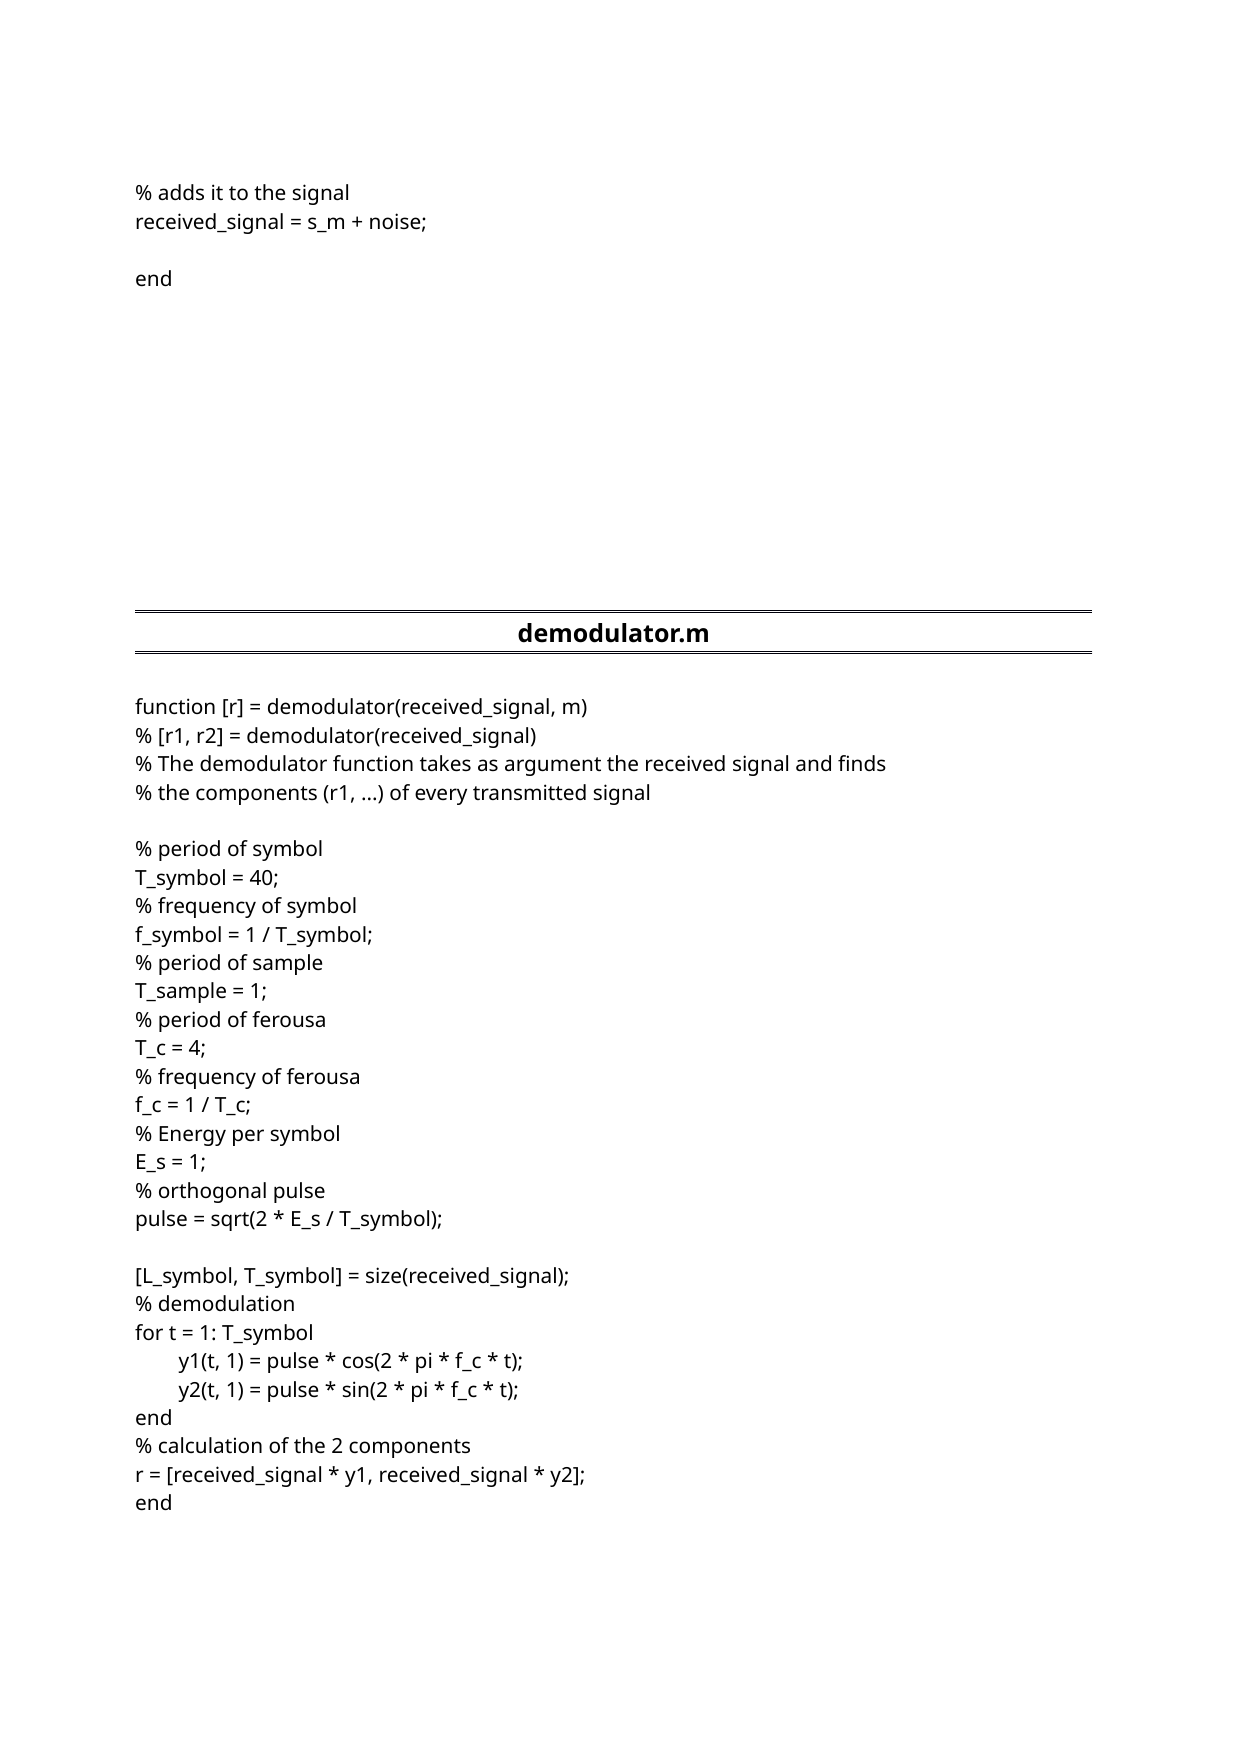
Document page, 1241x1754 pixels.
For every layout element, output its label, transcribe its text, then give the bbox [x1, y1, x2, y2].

text % calculation of the 2 components [135, 1432, 1092, 1460]
text % period of sample [135, 948, 1092, 977]
text pulse = sqrt(2 * E_s / T_symbol); [135, 1204, 1092, 1233]
text % orthogonal pulse [135, 1176, 1092, 1204]
text f_c = 1 / T_c; [135, 1090, 1092, 1119]
text received_signal = s_m + noise; [135, 207, 1092, 235]
text end [135, 264, 1092, 292]
text % demodulation [135, 1289, 1092, 1318]
text % period of ferousa [135, 1005, 1092, 1033]
text function [r] = demodulator(received_signal, m) [135, 692, 1092, 721]
text T_sample = 1; [135, 977, 1092, 1005]
text % The demodulator function takes as argument the received signal and finds [135, 749, 1092, 778]
text % adds it to the signal [135, 178, 1092, 207]
text f_symbol = 1 / T_symbol; [135, 920, 1092, 948]
text T_c = 4; [135, 1033, 1092, 1062]
text % the components (r1, ...) of every transmitted signal [135, 778, 1092, 806]
text end [135, 1403, 1092, 1432]
text % period of symbol [135, 834, 1092, 863]
text T_symbol = 40; [135, 863, 1092, 891]
text demodulator.m [135, 613, 1092, 651]
text y1(t, 1) = pulse * cos(2 * pi * f_c * t); [135, 1346, 1092, 1375]
text % frequency of symbol [135, 891, 1092, 920]
text end [135, 1488, 1092, 1517]
text [L_symbol, T_symbol] = size(received_signal); [135, 1261, 1092, 1289]
text % Energy per symbol [135, 1119, 1092, 1147]
text E_s = 1; [135, 1147, 1092, 1176]
text % frequency of ferousa [135, 1062, 1092, 1090]
text for t = 1: T_symbol [135, 1318, 1092, 1346]
text y2(t, 1) = pulse * sin(2 * pi * f_c * t); [135, 1375, 1092, 1403]
text % [r1, r2] = demodulator(received_signal) [135, 721, 1092, 749]
text r = [received_signal * y1, received_signal * y2]; [135, 1460, 1092, 1488]
